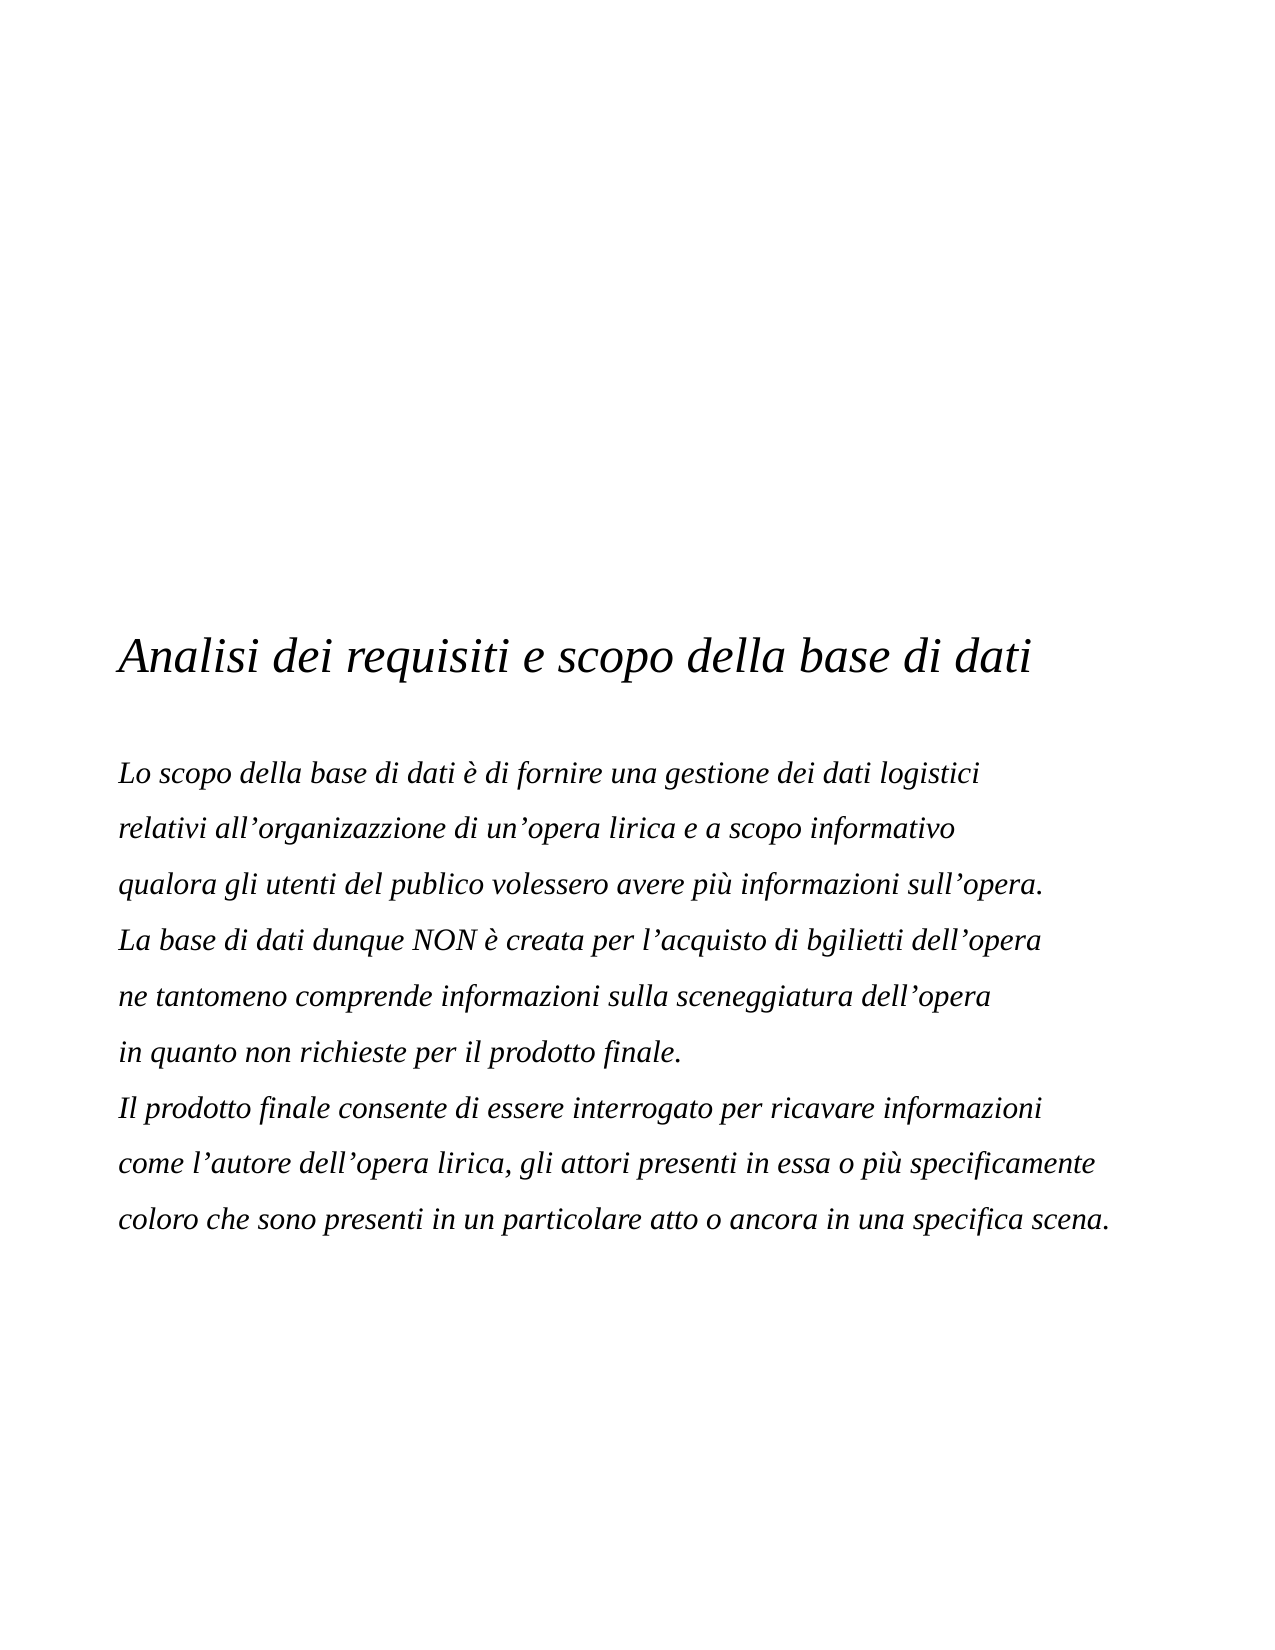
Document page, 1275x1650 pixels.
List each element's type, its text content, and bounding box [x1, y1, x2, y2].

text Analisi dei requisiti e scopo della base di dati [118, 626, 1157, 683]
text come l’autore dell’opera lirica, gli attori presenti in essa o più specificamente [118, 1145, 1157, 1181]
text ne tantomeno comprende informazioni sulla sceneggiatura dell’opera [118, 977, 1157, 1013]
text Il prodotto finale consente di essere interrogato per ricavare informazioni [118, 1089, 1157, 1125]
text coloro che sono presenti in un particolare atto o ancora in una specifica scena. [118, 1201, 1157, 1237]
text in quanto non richieste per il prodotto finale. [118, 1033, 1157, 1069]
text La base di dati dunque NON è creata per l’acquisto di bgilietti dell’opera [118, 921, 1157, 957]
text relativi all’organizazzione di un’opera lirica e a scopo informativo [118, 810, 1157, 846]
text Lo scopo della base di dati è di fornire una gestione dei dati logistici [118, 754, 1157, 790]
text qualora gli utenti del publico volessero avere più informazioni sull’opera. [118, 866, 1157, 902]
